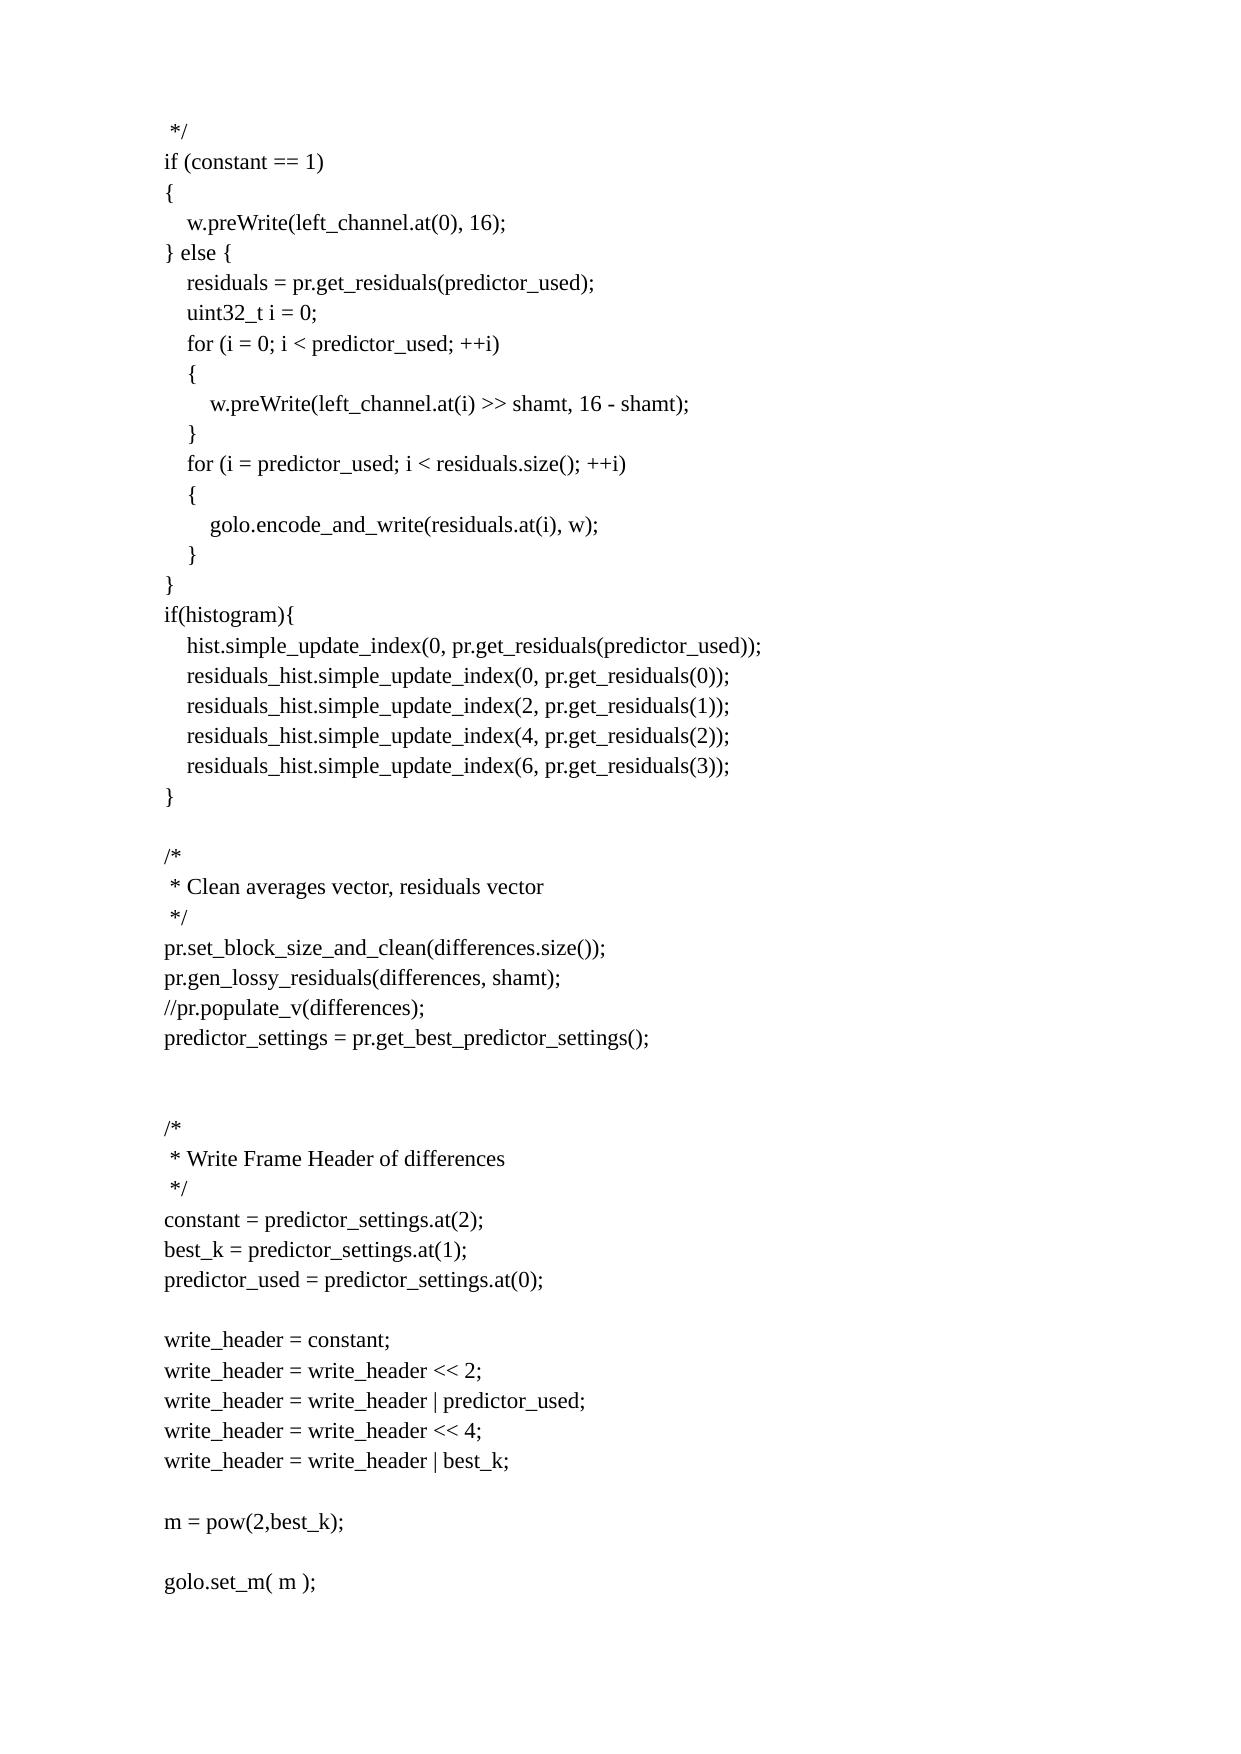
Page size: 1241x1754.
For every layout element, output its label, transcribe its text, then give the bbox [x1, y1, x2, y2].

text hist.simple_update_index(0, pr.get_residuals(predictor_used)); [118, 632, 1122, 658]
text residuals_hist.simple_update_index(4, pr.get_residuals(2)); [118, 722, 1122, 749]
text * Clean averages vector, residuals vector [118, 873, 1122, 900]
text if(histogram){ [118, 601, 1122, 628]
text golo.set_m( m ); [118, 1568, 1122, 1594]
text for (i = 0; i < predictor_used; ++i) [118, 329, 1122, 356]
text */ [118, 118, 1122, 144]
text */ [118, 1175, 1122, 1202]
text write_header = write_header << 2; [118, 1357, 1122, 1383]
text pr.set_block_size_and_clean(differences.size()); [118, 934, 1122, 960]
text predictor_used = predictor_settings.at(0); [118, 1266, 1122, 1292]
text predictor_settings = pr.get_best_predictor_settings(); [118, 1024, 1122, 1051]
text residuals = pr.get_residuals(predictor_used); [118, 269, 1122, 296]
text { [118, 360, 1122, 386]
text residuals_hist.simple_update_index(0, pr.get_residuals(0)); [118, 662, 1122, 688]
text w.preWrite(left_channel.at(i) >> shamt, 16 - shamt); [118, 390, 1122, 416]
text residuals_hist.simple_update_index(6, pr.get_residuals(3)); [118, 752, 1122, 779]
text uint32_t i = 0; [118, 299, 1122, 326]
text } [118, 783, 1122, 809]
text golo.encode_and_write(residuals.at(i), w); [118, 511, 1122, 537]
text write_header = write_header | predictor_used; [118, 1387, 1122, 1413]
text w.preWrite(left_channel.at(0), 16); [118, 209, 1122, 235]
text pr.gen_lossy_residuals(differences, shamt); [118, 964, 1122, 990]
text } [118, 420, 1122, 447]
text m = pow(2,best_k); [118, 1508, 1122, 1534]
text */ [118, 903, 1122, 930]
text /* [118, 1115, 1122, 1141]
text /* [118, 843, 1122, 869]
text } else { [118, 239, 1122, 265]
text } [118, 541, 1122, 567]
text { [118, 178, 1122, 205]
text constant = predictor_settings.at(2); [118, 1206, 1122, 1232]
text residuals_hist.simple_update_index(2, pr.get_residuals(1)); [118, 692, 1122, 718]
text } [118, 571, 1122, 598]
text //pr.populate_v(differences); [118, 994, 1122, 1021]
text if (constant == 1) [118, 148, 1122, 175]
text write_header = constant; [118, 1326, 1122, 1353]
text { [118, 481, 1122, 507]
text best_k = predictor_settings.at(1); [118, 1236, 1122, 1262]
text write_header = write_header << 4; [118, 1417, 1122, 1443]
text * Write Frame Header of differences [118, 1145, 1122, 1172]
text for (i = predictor_used; i < residuals.size(); ++i) [118, 450, 1122, 477]
text write_header = write_header | best_k; [118, 1447, 1122, 1474]
